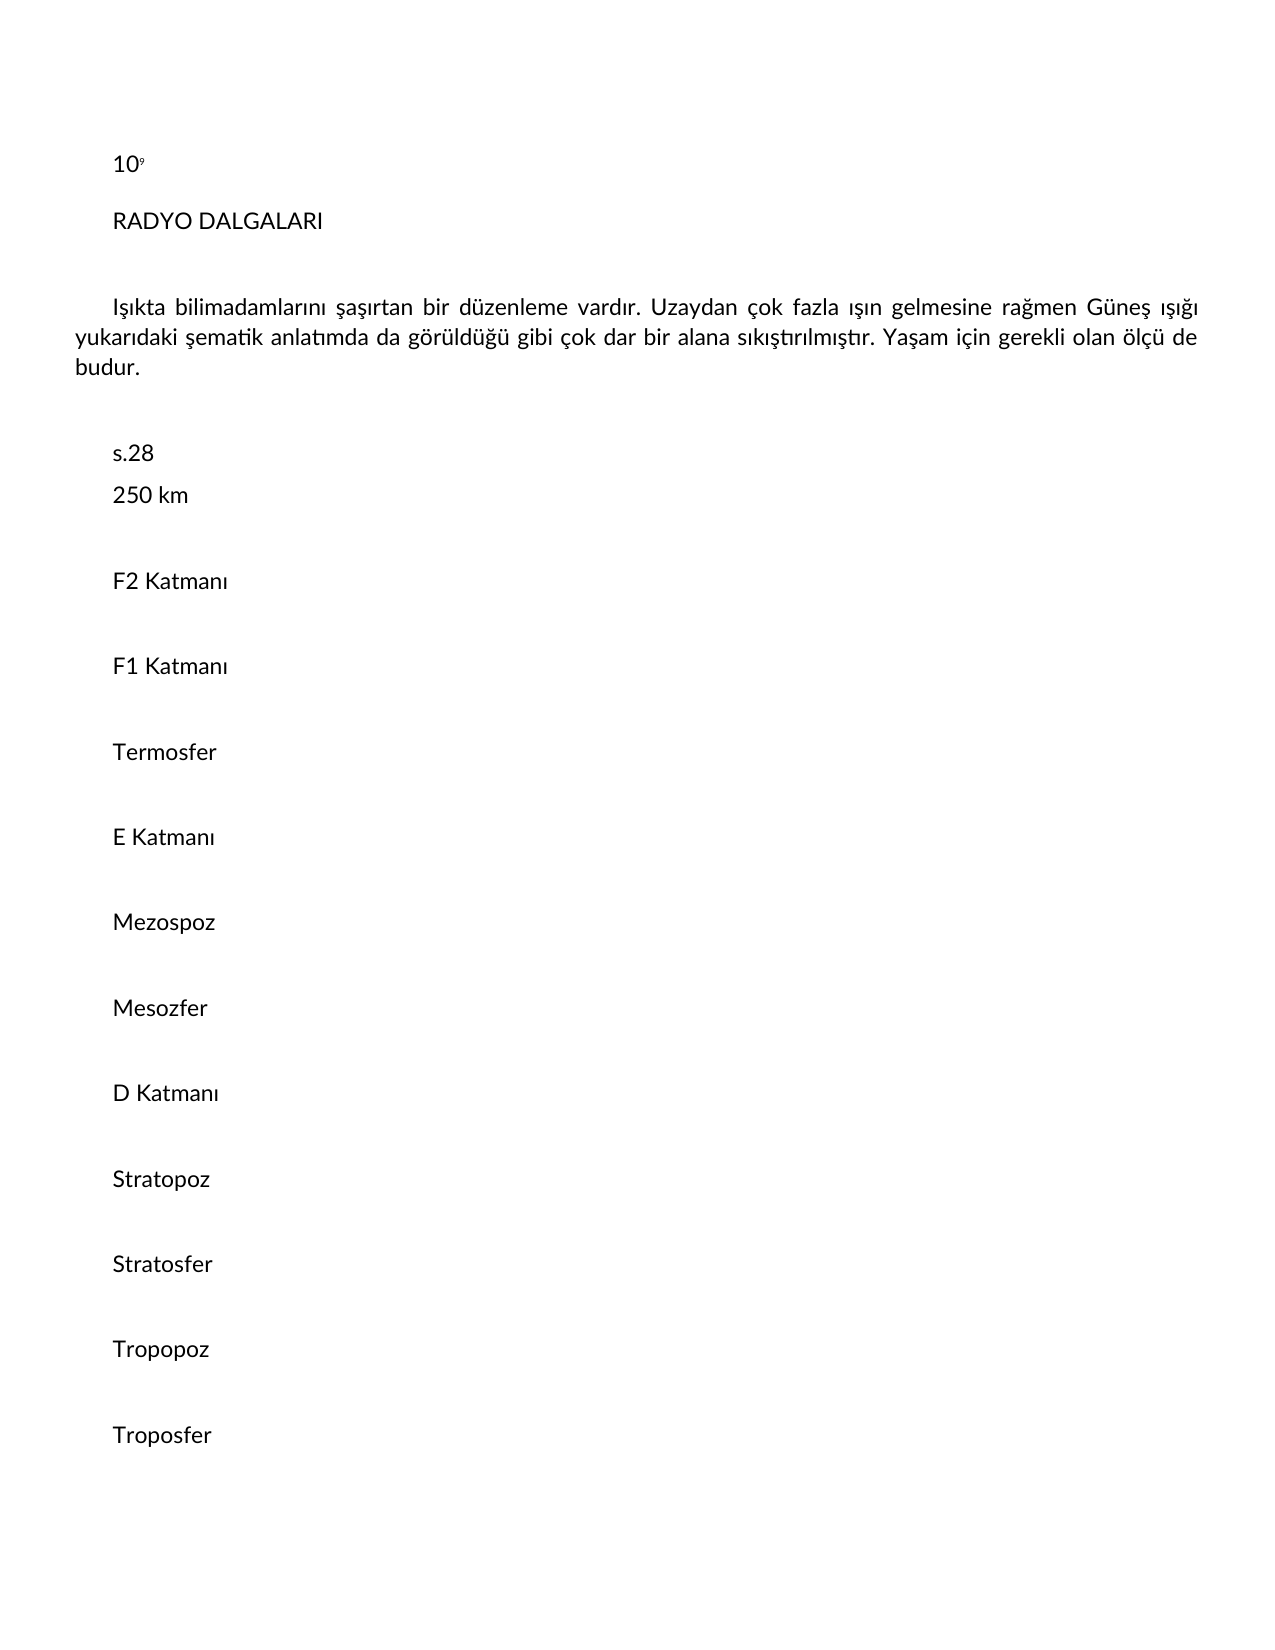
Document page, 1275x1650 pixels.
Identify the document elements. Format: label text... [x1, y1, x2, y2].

text Tropopoz [75, 1335, 1200, 1363]
text Mesozfer [75, 994, 1200, 1021]
text Troposfer [75, 1421, 1200, 1448]
text RADYO DALGALARI [75, 207, 1200, 235]
text Termosfer [75, 737, 1200, 765]
text F1 Katmanı [75, 652, 1200, 679]
text Stratopoz [75, 1164, 1200, 1192]
text 250 km [75, 481, 1200, 509]
text E Katmanı [75, 823, 1200, 850]
text F2 Katmanı [75, 567, 1200, 594]
text Mezospoz [75, 908, 1200, 936]
text s.28 [75, 438, 1200, 466]
text D Katmanı [75, 1079, 1200, 1107]
text Işıkta bilimadamlarını şaşırtan bir düzenleme vardır. Uzaydan çok fazla ışın gelmesine rağmen Güneş ışığı yukarıdaki şematik anlatımda da görüldüğü gibi çok dar bir alana sıkıştırılmıştır. Yaşam için gerekli olan ölçü de budur. [75, 293, 1200, 381]
text Stratosfer [75, 1250, 1200, 1277]
text 109 [75, 150, 1200, 177]
